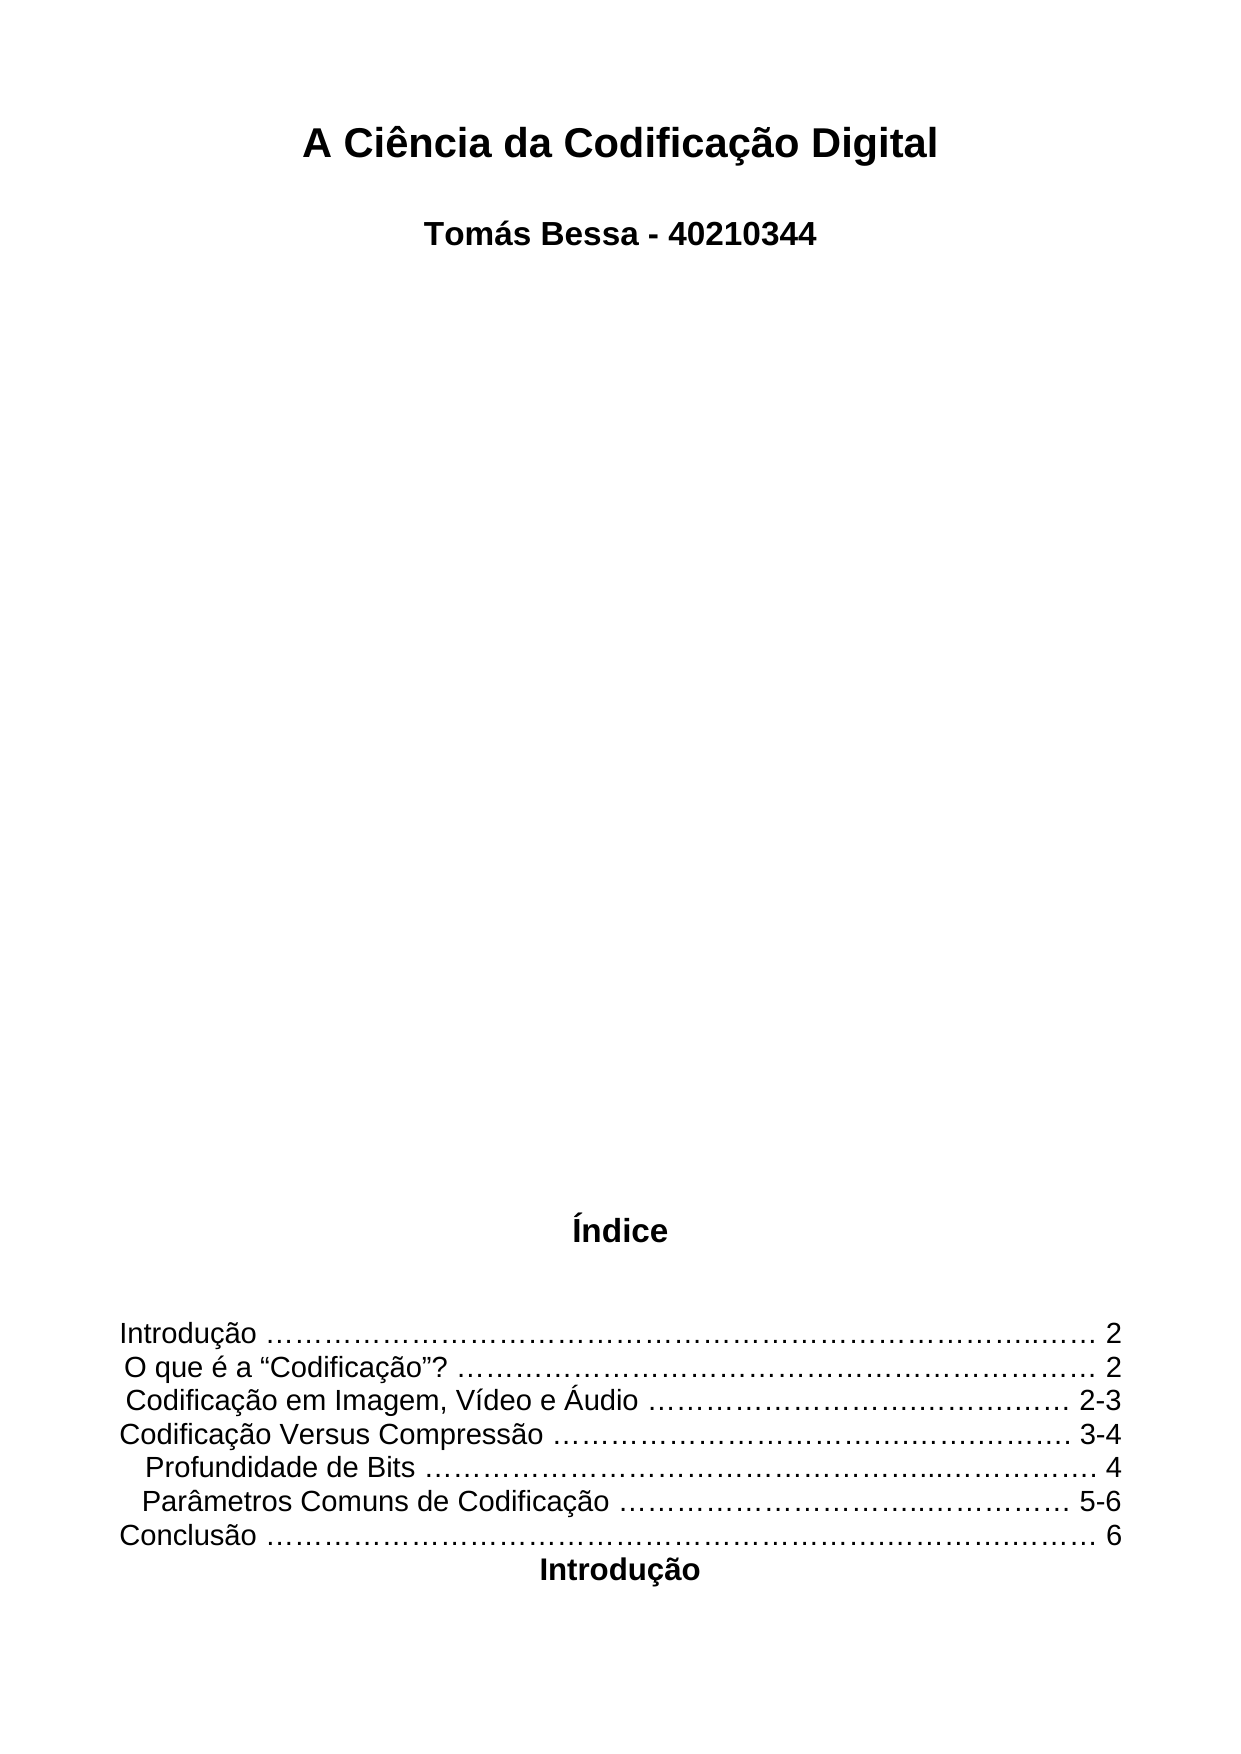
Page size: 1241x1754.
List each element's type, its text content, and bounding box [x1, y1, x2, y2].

text Conclusão ……………………………………………………….………….……… 6 [118, 1517, 1122, 1551]
text Parâmetros Comuns de Codificação …………………………..…………… 5-6 [118, 1484, 1122, 1517]
text Introdução [118, 1551, 1122, 1587]
text A Ciência da Codificação Digital [118, 118, 1122, 166]
text Introdução ……………………………………………………………………..…… 2 [118, 1316, 1122, 1350]
text Codificação Versus Compressão ……………………………….…….………. 3-4 [118, 1417, 1122, 1450]
text Tomás Bessa - 40210344 [118, 214, 1122, 252]
text Codificação em Imagem, Vídeo e Áudio ……………………….……….…… 2-3 [118, 1383, 1122, 1417]
text O que é a “Codificação”? ………………………………………………………… 2 [118, 1350, 1122, 1383]
text Profundidade de Bits ……………………………………………...……………. 4 [118, 1450, 1122, 1484]
text Índice [118, 1211, 1122, 1249]
